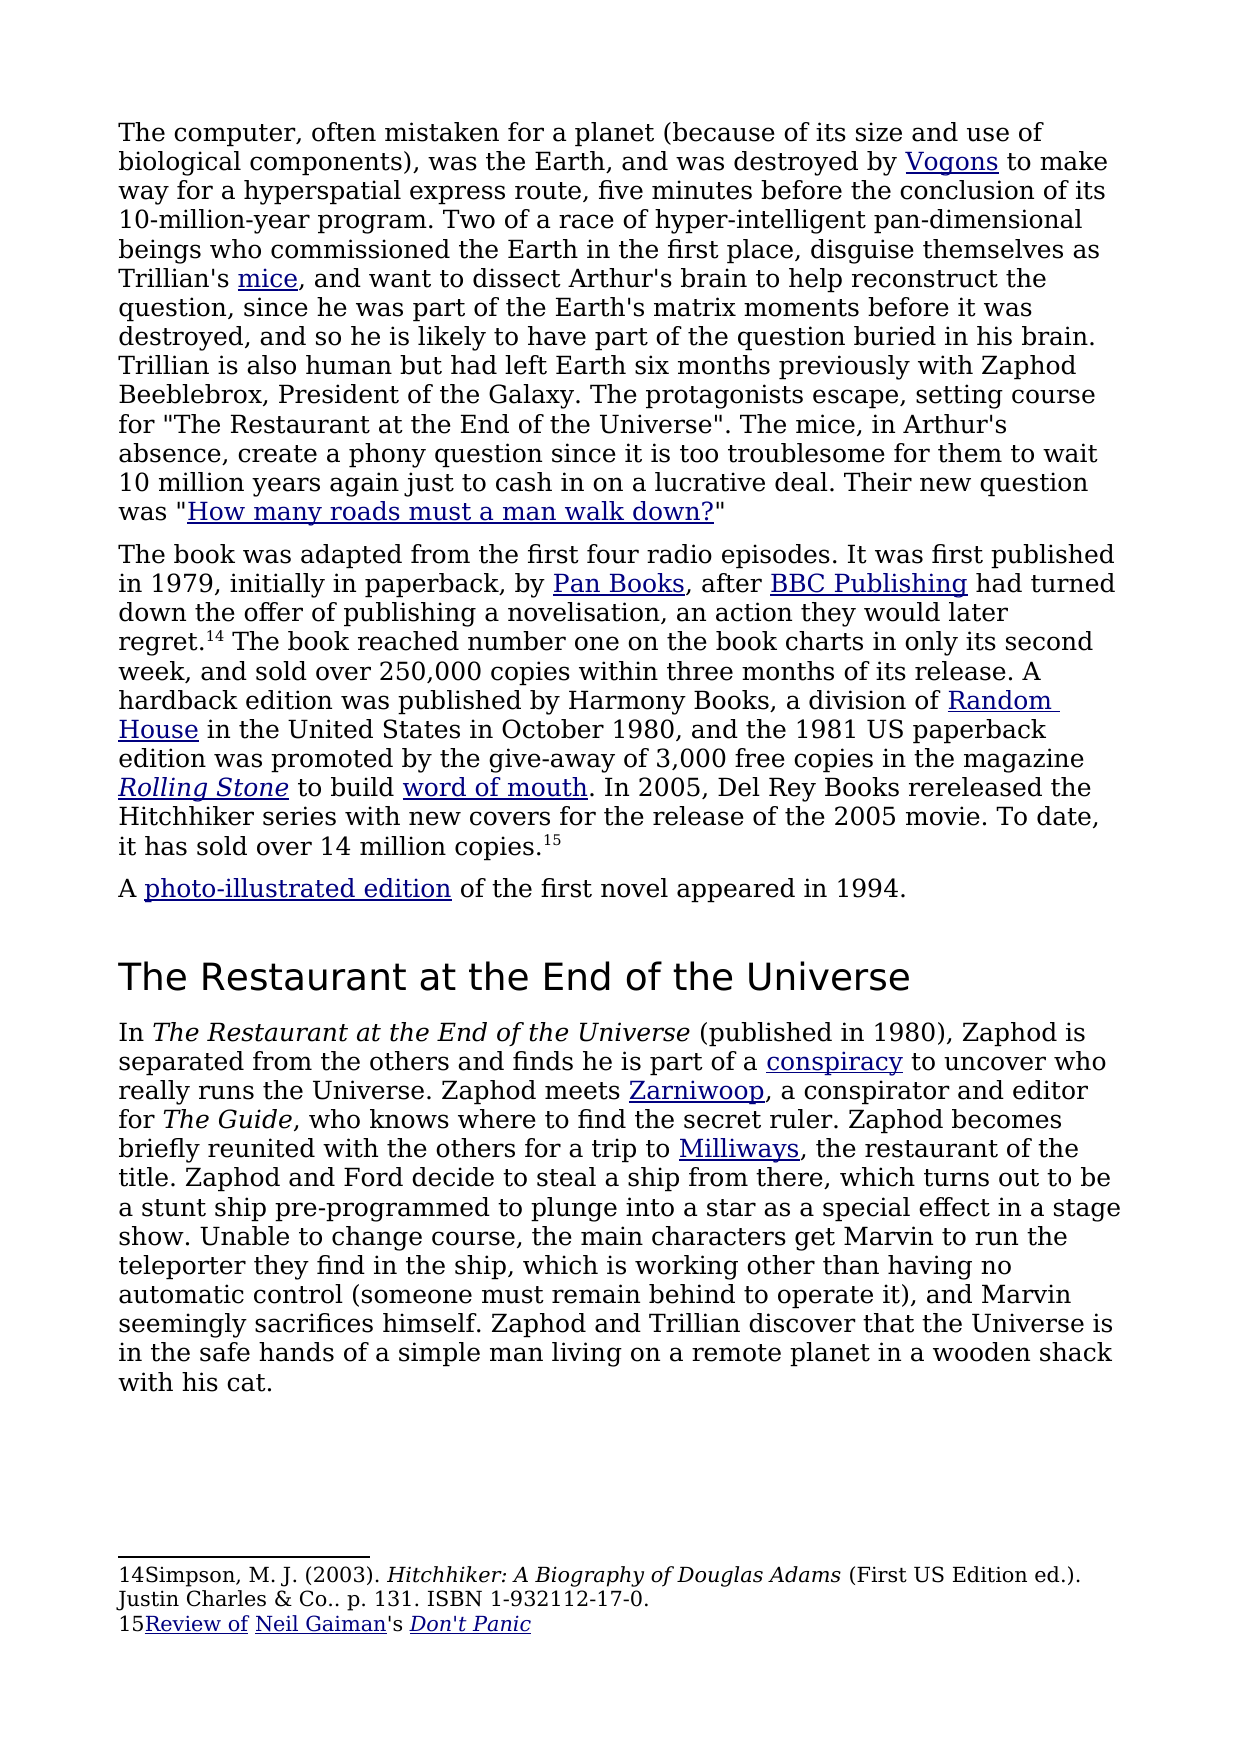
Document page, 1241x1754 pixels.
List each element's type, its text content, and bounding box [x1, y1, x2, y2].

text The book was adapted from the first four radio episodes. It was first published in 1979, initially in paperback, by Pan Books, after BBC Publishing had turned down the offer of publishing a novelisation, an action they would later regret. The book reached number one on the book charts in only its second week, and sold over 250,000 copies within three months of its release. A hardback edition was published by Harmony Books, a division of Random House in the United States in October 1980, and the 1981 US paperback edition was promoted by the give-away of 3,000 free copies in the magazine Rolling Stone to build word of mouth. In 2005, Del Rey Books rereleased the Hitchhiker series with new covers for the release of the 2005 movie. To date, it has sold over 14 million copies. [118, 540, 1122, 861]
text In The Restaurant at the End of the Universe (published in 1980), Zaphod is separated from the others and finds he is part of a conspiracy to uncover who really runs the Universe. Zaphod meets Zarniwoop, a conspirator and editor for The Guide, who knows where to find the secret ruler. Zaphod becomes briefly reunited with the others for a trip to Milliways, the restaurant of the title. Zaphod and Ford decide to steal a ship from there, which turns out to be a stunt ship pre-programmed to plunge into a star as a special effect in a stage show. Unable to change course, the main characters get Marvin to run the teleporter they find in the ship, which is working other than having no automatic control (someone must remain behind to operate it), and Marvin seemingly sacrifices himself. Zaphod and Trillian discover that the Universe is in the safe hands of a simple man living on a remote planet in a wooden shack with his cat. [118, 1018, 1122, 1397]
text Simpson, M. J. (2003). Hitchhiker: A Biography of Douglas Adams (First US Edition ed.). Justin Charles & Co.. p. 131. ISBN 1-932112-17-0. [118, 1563, 1122, 1612]
text The computer, often mistaken for a planet (because of its size and use of biological components), was the Earth, and was destroyed by Vogons to make way for a hyperspatial express route, five minutes before the conclusion of its 10-million-year program. Two of a race of hyper-intelligent pan-dimensional beings who commissioned the Earth in the first place, disguise themselves as Trillian's mice, and want to dissect Arthur's brain to help reconstruct the question, since he was part of the Earth's matrix moments before it was destroyed, and so he is likely to have part of the question buried in his brain. Trillian is also human but had left Earth six months previously with Zaphod Beeblebrox, President of the Galaxy. The protagonists escape, setting course for "The Restaurant at the End of the Universe". The mice, in Arthur's absence, create a phony question since it is too troublesome for them to wait 10 million years again just to cash in on a lucrative deal. Their new question was "How many roads must a man walk down?" [118, 118, 1122, 526]
subtitle The Restaurant at the End of the Universe [118, 956, 1122, 1000]
text A photo-illustrated edition of the first novel appeared in 1994. [118, 874, 1122, 903]
text Review of Neil Gaiman's Don't Panic [118, 1612, 1122, 1636]
